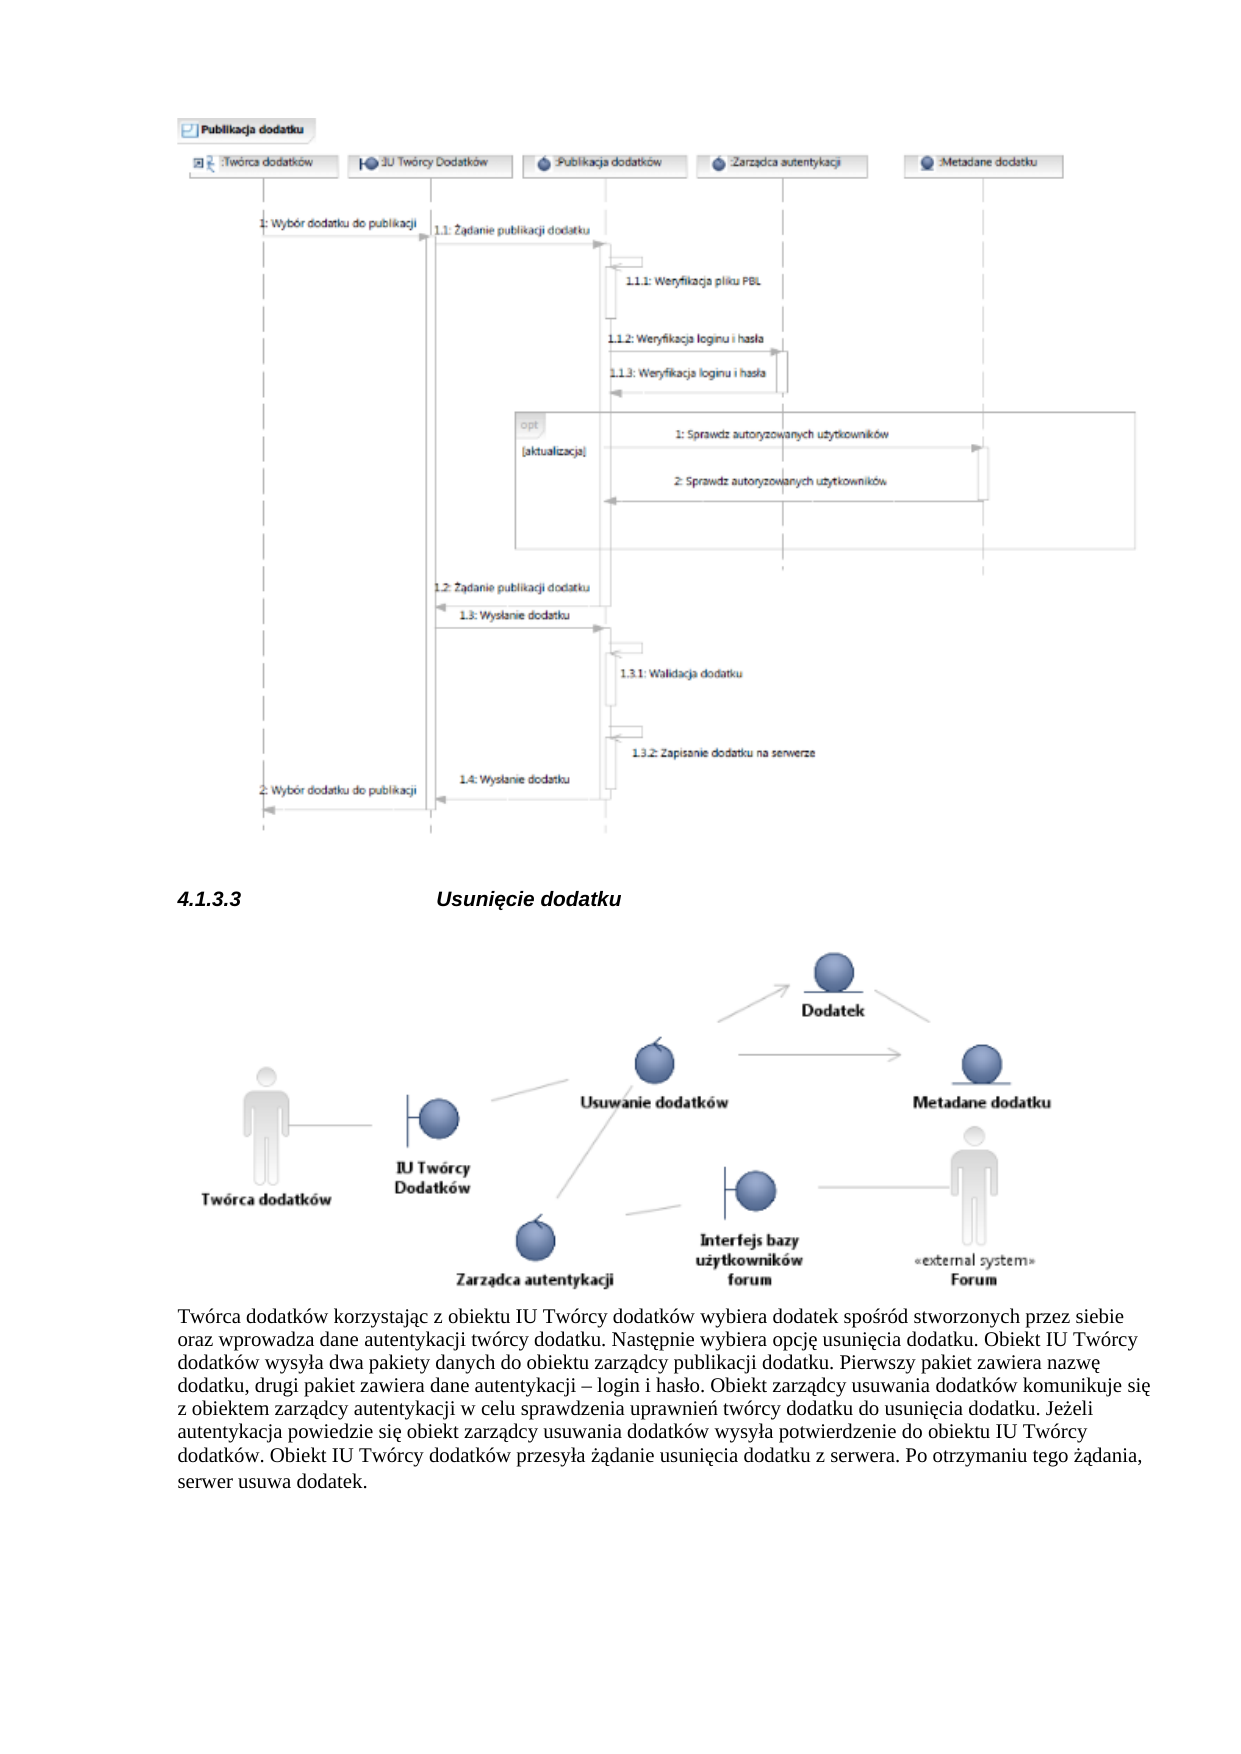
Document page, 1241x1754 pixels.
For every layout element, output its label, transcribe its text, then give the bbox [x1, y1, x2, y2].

text Twórca dodatków korzystając z obiektu IU Twórcy dodatków wybiera dodatek spośród stworzonych przez siebie oraz wprowadza dane autentykacji twórcy dodatku. Następnie wybiera opcję usunięcia dodatku. Obiekt IU Twórcy dodatków wysyła dwa pakiety danych do obiektu zarządcy publikacji dodatku. Pierwszy pakiet zawiera nazwę dodatku, drugi pakiet zawiera dane autentykacji – login i hasło. Obiekt zarządcy usuwania dodatków komunikuje się z obiektem zarządcy autentykacji w celu sprawdzenia uprawnień twórcy dodatku do usunięcia dodatku. Jeżeli autentykacja powiedzie się obiekt zarządcy usuwania dodatków wysyła potwierdzenie do obiektu IU Twórcy dodatków. Obiekt IU Twórcy dodatków przesyła żądanie usunięcia dodatku z serwera. Po otrzymaniu tego żądania, serwer usuwa dodatek. [177, 1305, 1152, 1494]
picture [177, 118, 1149, 840]
picture [177, 918, 1078, 1305]
subtitle 4.1.3.3 Usunięcie dodatku [629, 880, 1152, 912]
subtitle 4.1.3.3 Usunięcie dodatku [177, 880, 241, 888]
subtitle 4.1.3.3 Usunięcie dodatku [436, 880, 621, 888]
